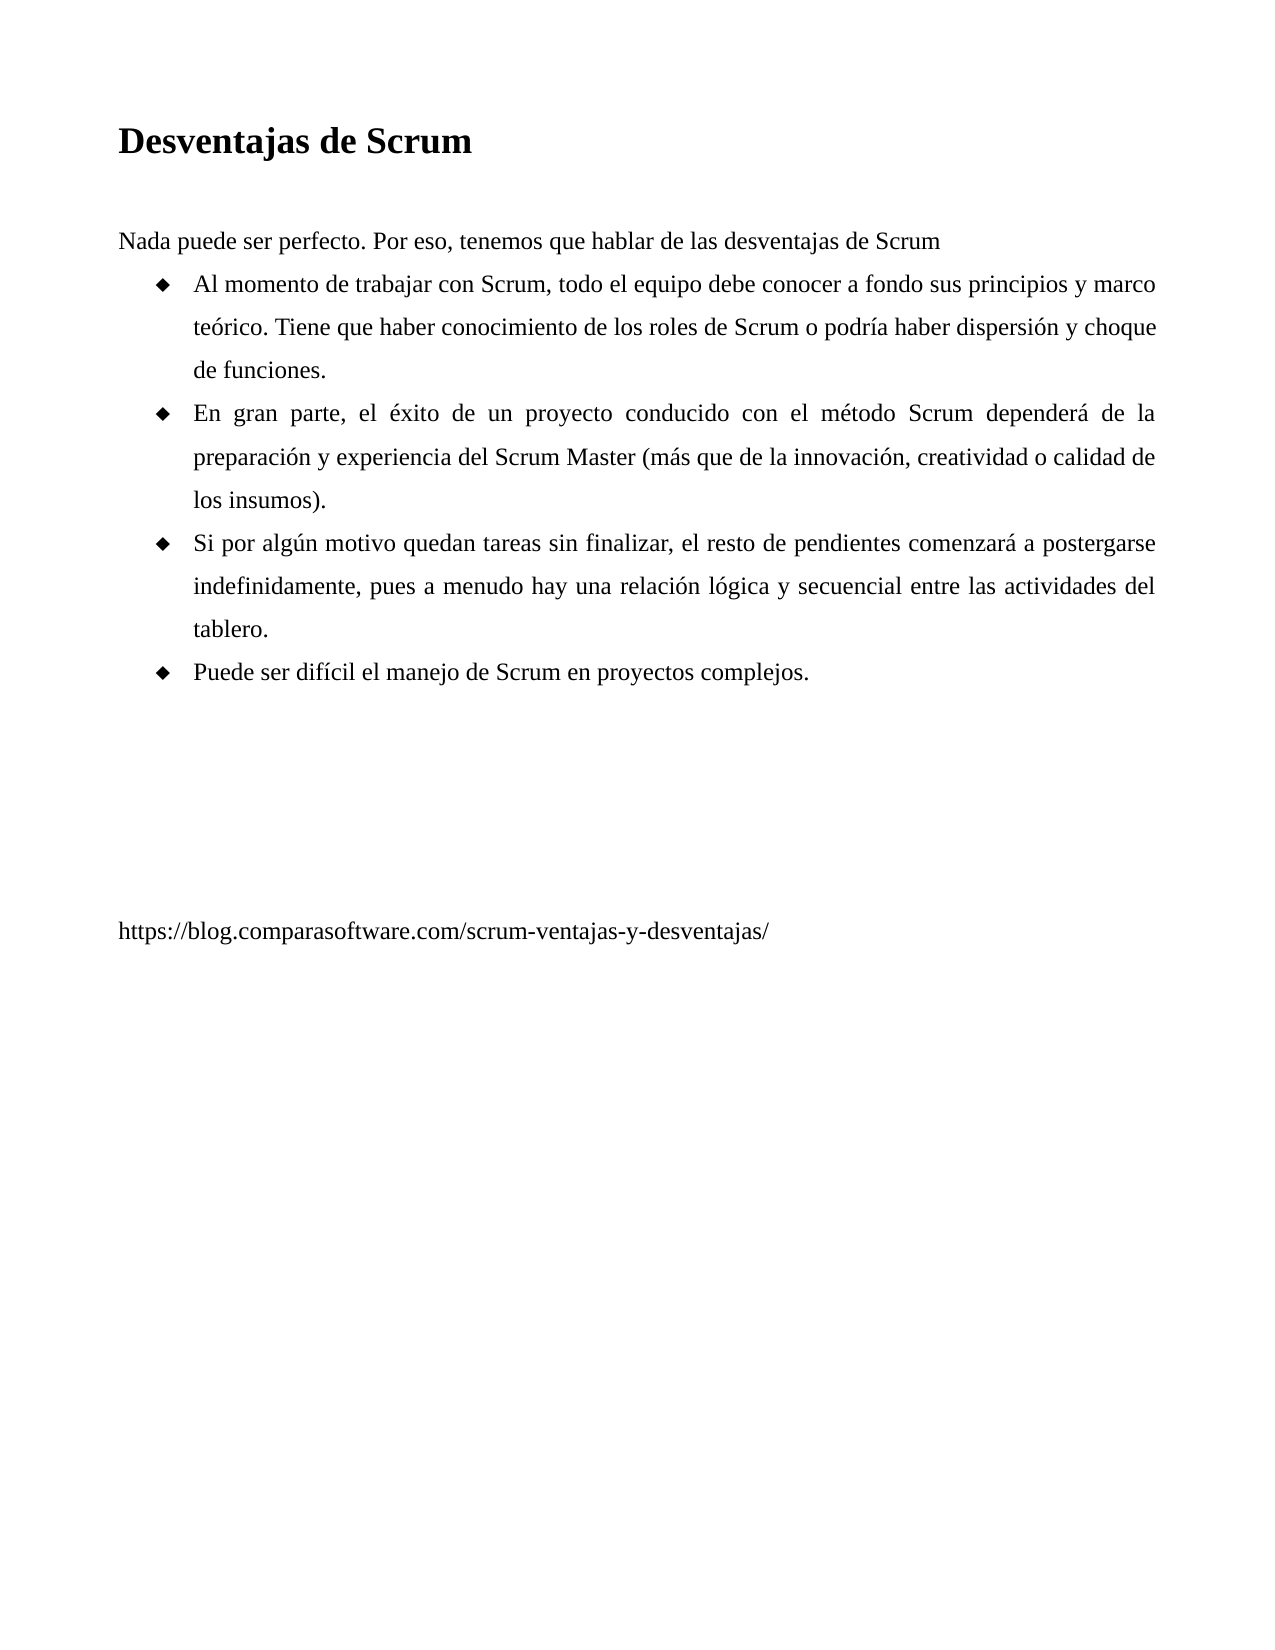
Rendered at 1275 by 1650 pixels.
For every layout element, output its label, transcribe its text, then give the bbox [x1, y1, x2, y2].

text https://blog.comparasoftware.com/scrum-ventajas-y-desventajas/ [118, 916, 1157, 945]
list Al momento de trabajar con Scrum, todo el equipo debe conocer a fondo sus principios y marco teórico. Tiene que haber conocimiento de los roles de Scrum o podría haber dispersión y choque de funciones. [156, 269, 1157, 384]
list Puede ser difícil el manejo de Scrum en proyectos complejos. [156, 657, 1157, 686]
text Nada puede ser perfecto. Por eso, tenemos que hablar de las desventajas de Scrum [118, 226, 1157, 255]
text Desventajas de Scrum [118, 118, 1157, 161]
list Si por algún motivo quedan tareas sin finalizar, el resto de pendientes comenzará a postergarse indefinidamente, pues a menudo hay una relación lógica y secuencial entre las actividades del tablero. [156, 528, 1157, 643]
list En gran parte, el éxito de un proyecto conducido con el método Scrum dependerá de la preparación y experiencia del Scrum Master (más que de la innovación, creatividad o calidad de los insumos). [156, 398, 1157, 513]
